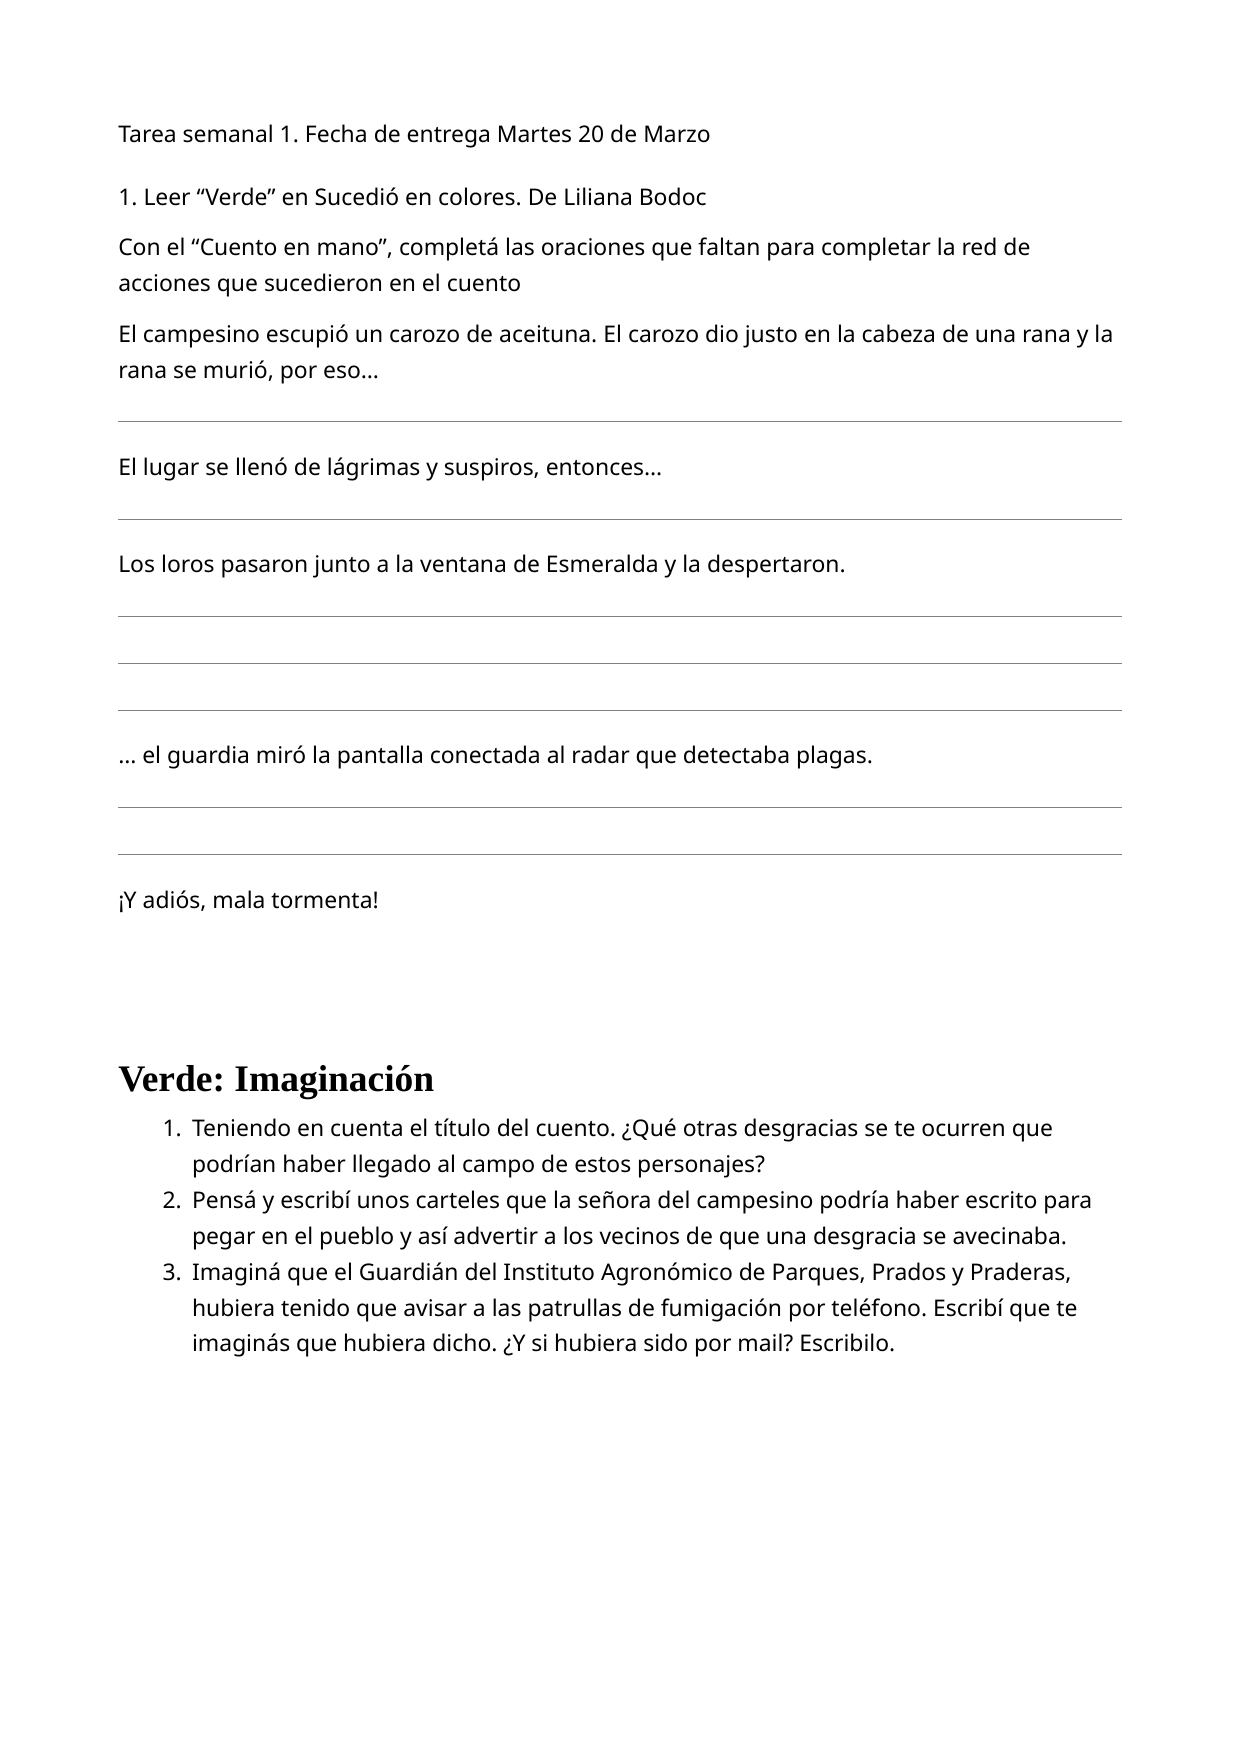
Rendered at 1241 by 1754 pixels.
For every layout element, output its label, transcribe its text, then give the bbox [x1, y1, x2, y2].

text Con el “Cuento en mano”, completá las oraciones que faltan para completar la red de acciones que sucedieron en el cuento [118, 231, 1122, 298]
text 1. Leer “Verde” en Sucedió en colores. De Liliana Bodoc [118, 181, 1122, 212]
text Los loros pasaron junto a la ventana de Esmeralda y la despertaron. [118, 548, 1122, 579]
text ¡Y adiós, mala tormenta! [118, 884, 1122, 915]
list Pensá y escribí unos carteles que la señora del campesino podría haber escrito para pegar en el pueblo y así advertir a los vecinos de que una desgracia se avecinaba. [162, 1184, 1122, 1251]
text El campesino escupió un carozo de aceituna. El carozo dio justo en la cabeza de una rana y la rana se murió, por eso… [118, 318, 1122, 385]
text … el guardia miró la pantalla conectada al radar que detectaba plagas. [118, 739, 1122, 771]
list Teniendo en cuenta el título del cuento. ¿Qué otras desgracias se te ocurren que podrían haber llegado al campo de estos personajes? [162, 1112, 1122, 1179]
text El lugar se llenó de lágrimas y suspiros, entonces… [118, 451, 1122, 482]
list Imaginá que el Guardián del Instituto Agronómico de Parques, Prados y Praderas, hubiera tenido que avisar a las patrullas de fumigación por teléfono. Escribí que te imaginás que hubiera dicho. ¿Y si hubiera sido por mail? Escribilo. [162, 1256, 1122, 1359]
subtitle Verde: Imaginación [118, 1056, 1122, 1099]
text Tarea semanal 1. Fecha de entrega Martes 20 de Marzo [118, 118, 1122, 149]
